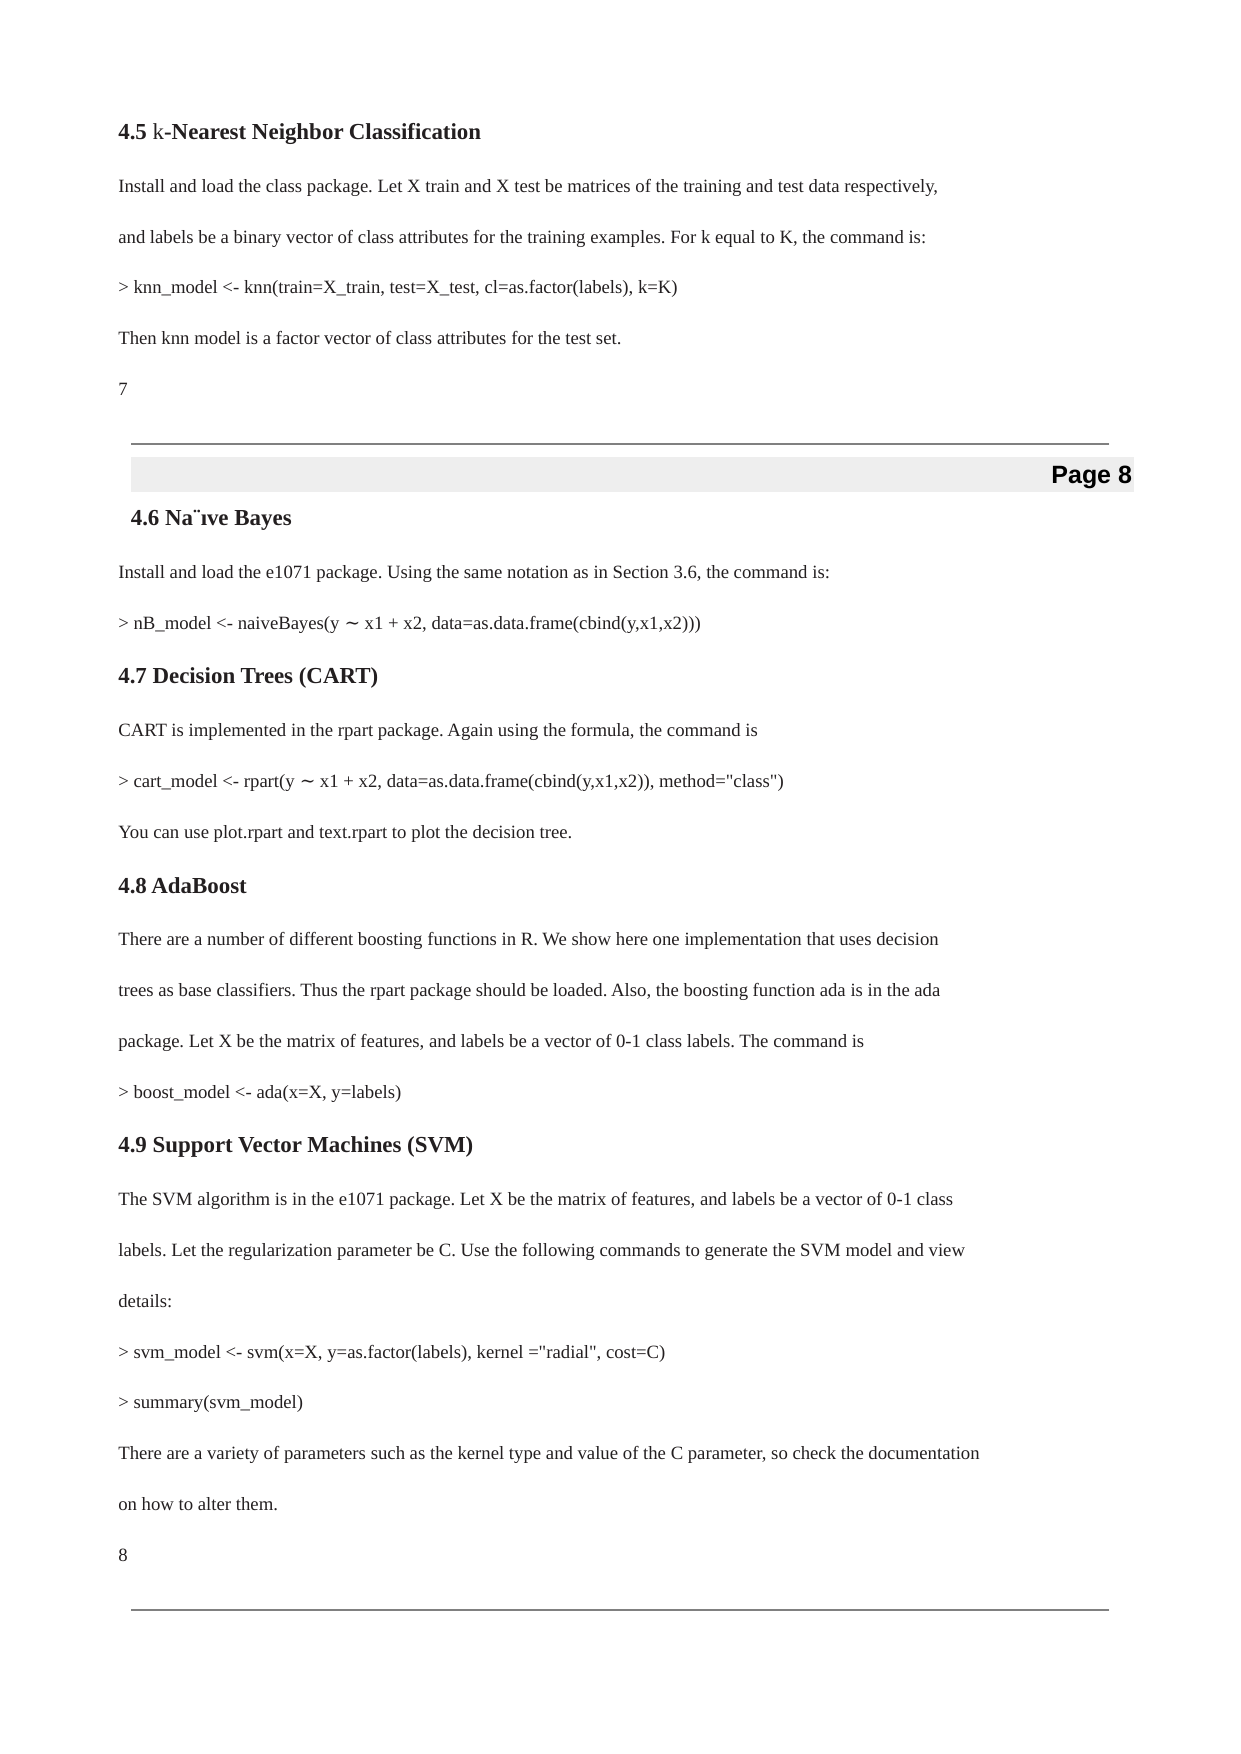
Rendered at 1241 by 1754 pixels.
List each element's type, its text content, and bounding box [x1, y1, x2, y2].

text labels. Let the regularization parameter be C. Use the following commands to generate the SVM model and view [118, 1239, 1122, 1261]
text There are a variety of parameters such as the kernel type and value of the C parameter, so check the documentation [118, 1442, 1122, 1464]
text on how to alter them. [118, 1493, 1122, 1515]
text 4.5 k-Nearest Neighbor Classification [118, 118, 1122, 144]
text trees as base classifiers. Thus the rpart package should be loaded. Also, the boosting function ada is in the ada [118, 979, 1122, 1001]
table_header Page 8 [131, 457, 1134, 492]
text There are a number of different boosting functions in R. We show here one implementation that uses decision [118, 928, 1122, 950]
text and labels be a binary vector of class attributes for the training examples. For k equal to K, the command is: [118, 226, 1122, 247]
text > nB_model <- naiveBayes(y ∼ x1 + x2, data=as.data.frame(cbind(y,x1,x2))) [118, 612, 1122, 633]
text 4.7 Decision Trees (CART) [118, 663, 1122, 689]
text details: [118, 1290, 1122, 1311]
text 8 [118, 1544, 1122, 1566]
text Install and load the class package. Let X train and X test be matrices of the training and test data respectively, [118, 175, 1122, 196]
text CART is implemented in the rpart package. Again using the formula, the command is [118, 719, 1122, 741]
text package. Let X be the matrix of features, and labels be a vector of 0-1 class labels. The command is [118, 1030, 1122, 1051]
text Then knn model is a factor vector of class attributes for the test set. [118, 327, 1122, 349]
text You can use plot.rpart and text.rpart to plot the decision tree. [118, 821, 1122, 842]
text > svm_model <- svm(x=X, y=as.factor(labels), kernel ="radial", cost=C) [118, 1341, 1122, 1362]
text 4.8 AdaBoost [118, 872, 1122, 898]
text > cart_model <- rpart(y ∼ x1 + x2, data=as.data.frame(cbind(y,x1,x2)), method="class") [118, 770, 1122, 792]
text Install and load the e1071 package. Using the same notation as in Section 3.6, the command is: [118, 561, 1122, 582]
text The SVM algorithm is in the e1071 package. Let X be the matrix of features, and labels be a vector of 0-1 class [118, 1188, 1122, 1210]
text > knn_model <- knn(train=X_train, test=X_test, cl=as.factor(labels), k=K) [118, 276, 1122, 298]
text > summary(svm_model) [118, 1391, 1122, 1413]
text 4.9 Support Vector Machines (SVM) [118, 1132, 1122, 1158]
text > boost_model <- ada(x=X, y=labels) [118, 1081, 1122, 1102]
text 4.6 Na¨ıve Bayes [131, 504, 1109, 531]
text 7 [118, 378, 1122, 399]
